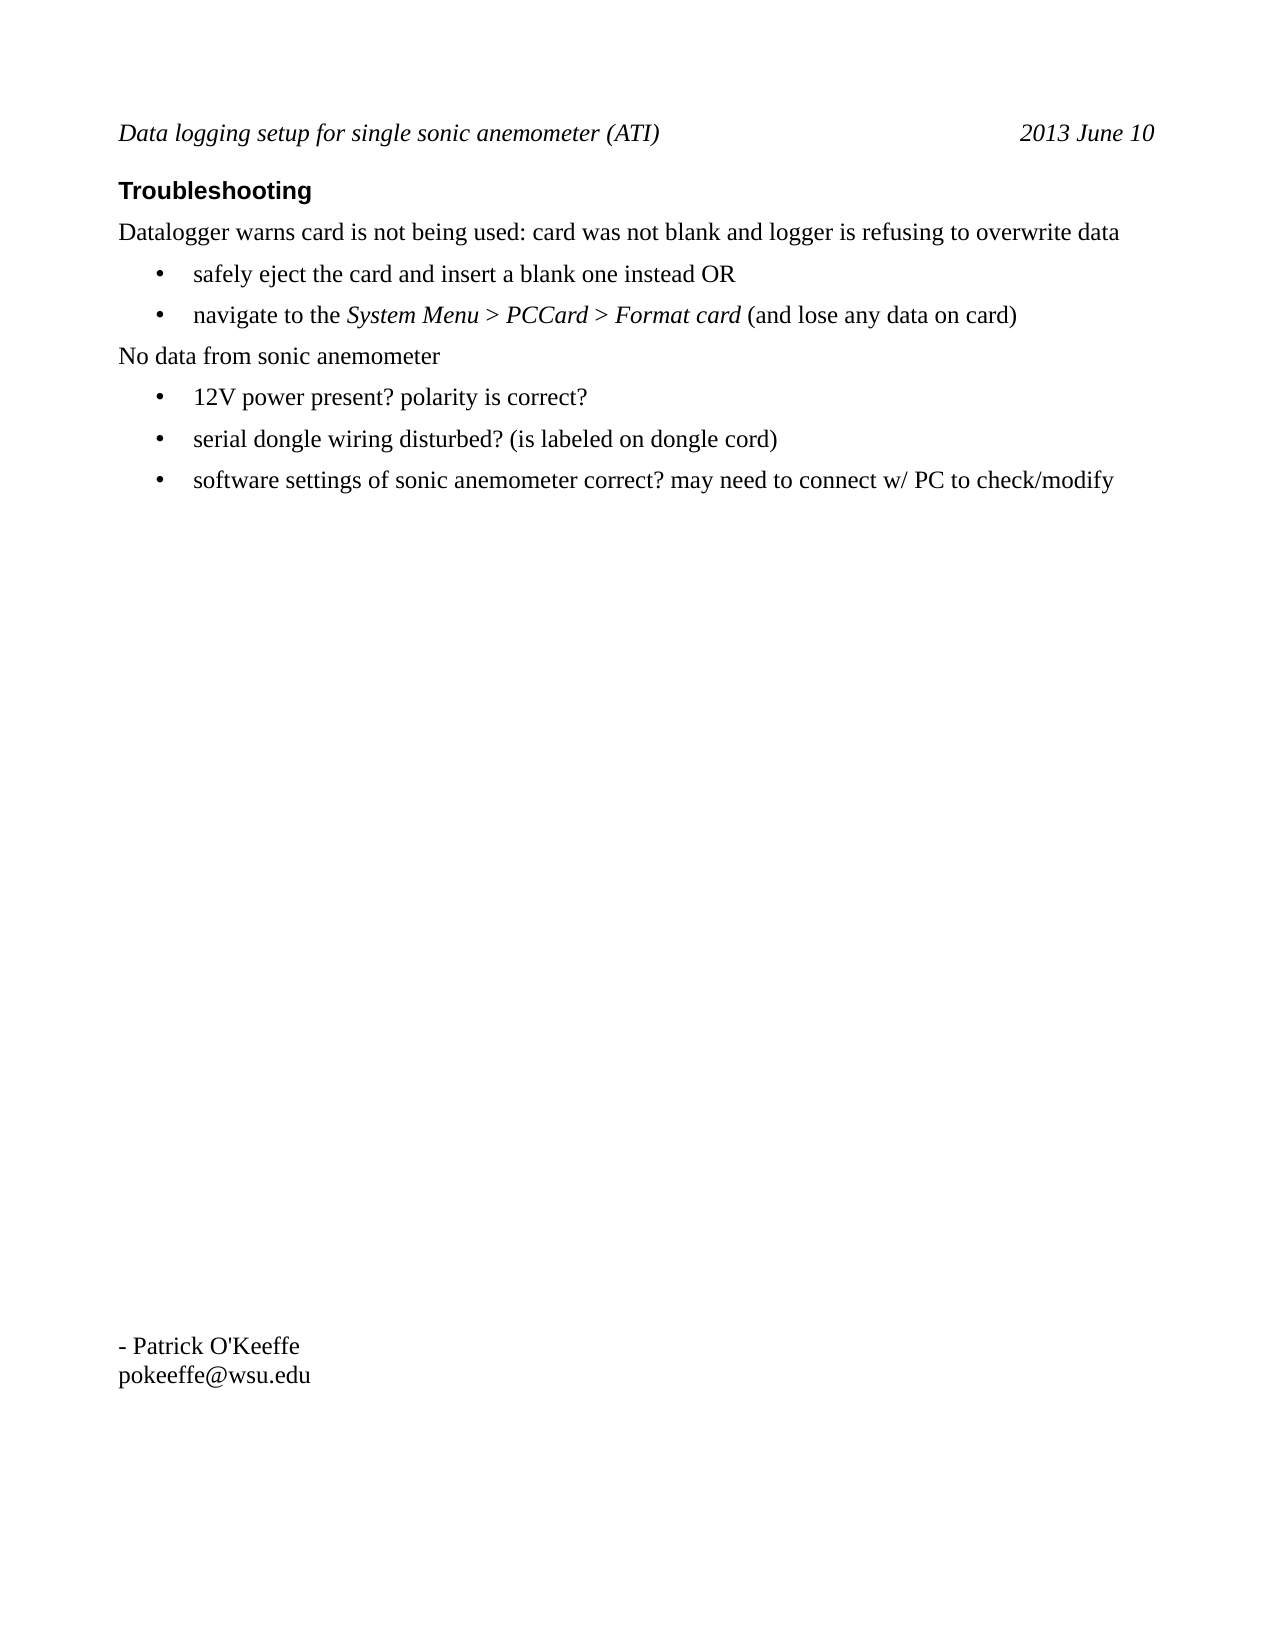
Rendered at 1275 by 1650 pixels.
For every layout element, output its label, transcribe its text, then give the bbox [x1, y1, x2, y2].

text Datalogger warns card is not being used: card was not blank and logger is refusing to overwrite data [118, 217, 1157, 246]
list 12V power present? polarity is correct? [156, 382, 1157, 411]
list navigate to the System Menu > PCCard > Format card (and lose any data on card) [156, 300, 1157, 329]
list safely eject the card and insert a blank one instead OR [156, 259, 1157, 287]
list serial dongle wiring disturbed? (is labeled on dongle cord) [156, 424, 1157, 452]
text No data from sonic anemometer [118, 341, 1157, 370]
text - Patrick O'Keeffe pokeeffe@wsu.edu [118, 1331, 1157, 1389]
subtitle Troubleshooting [118, 176, 1157, 205]
list software settings of sonic anemometer correct? may need to connect w/ PC to check/modify [156, 465, 1157, 494]
